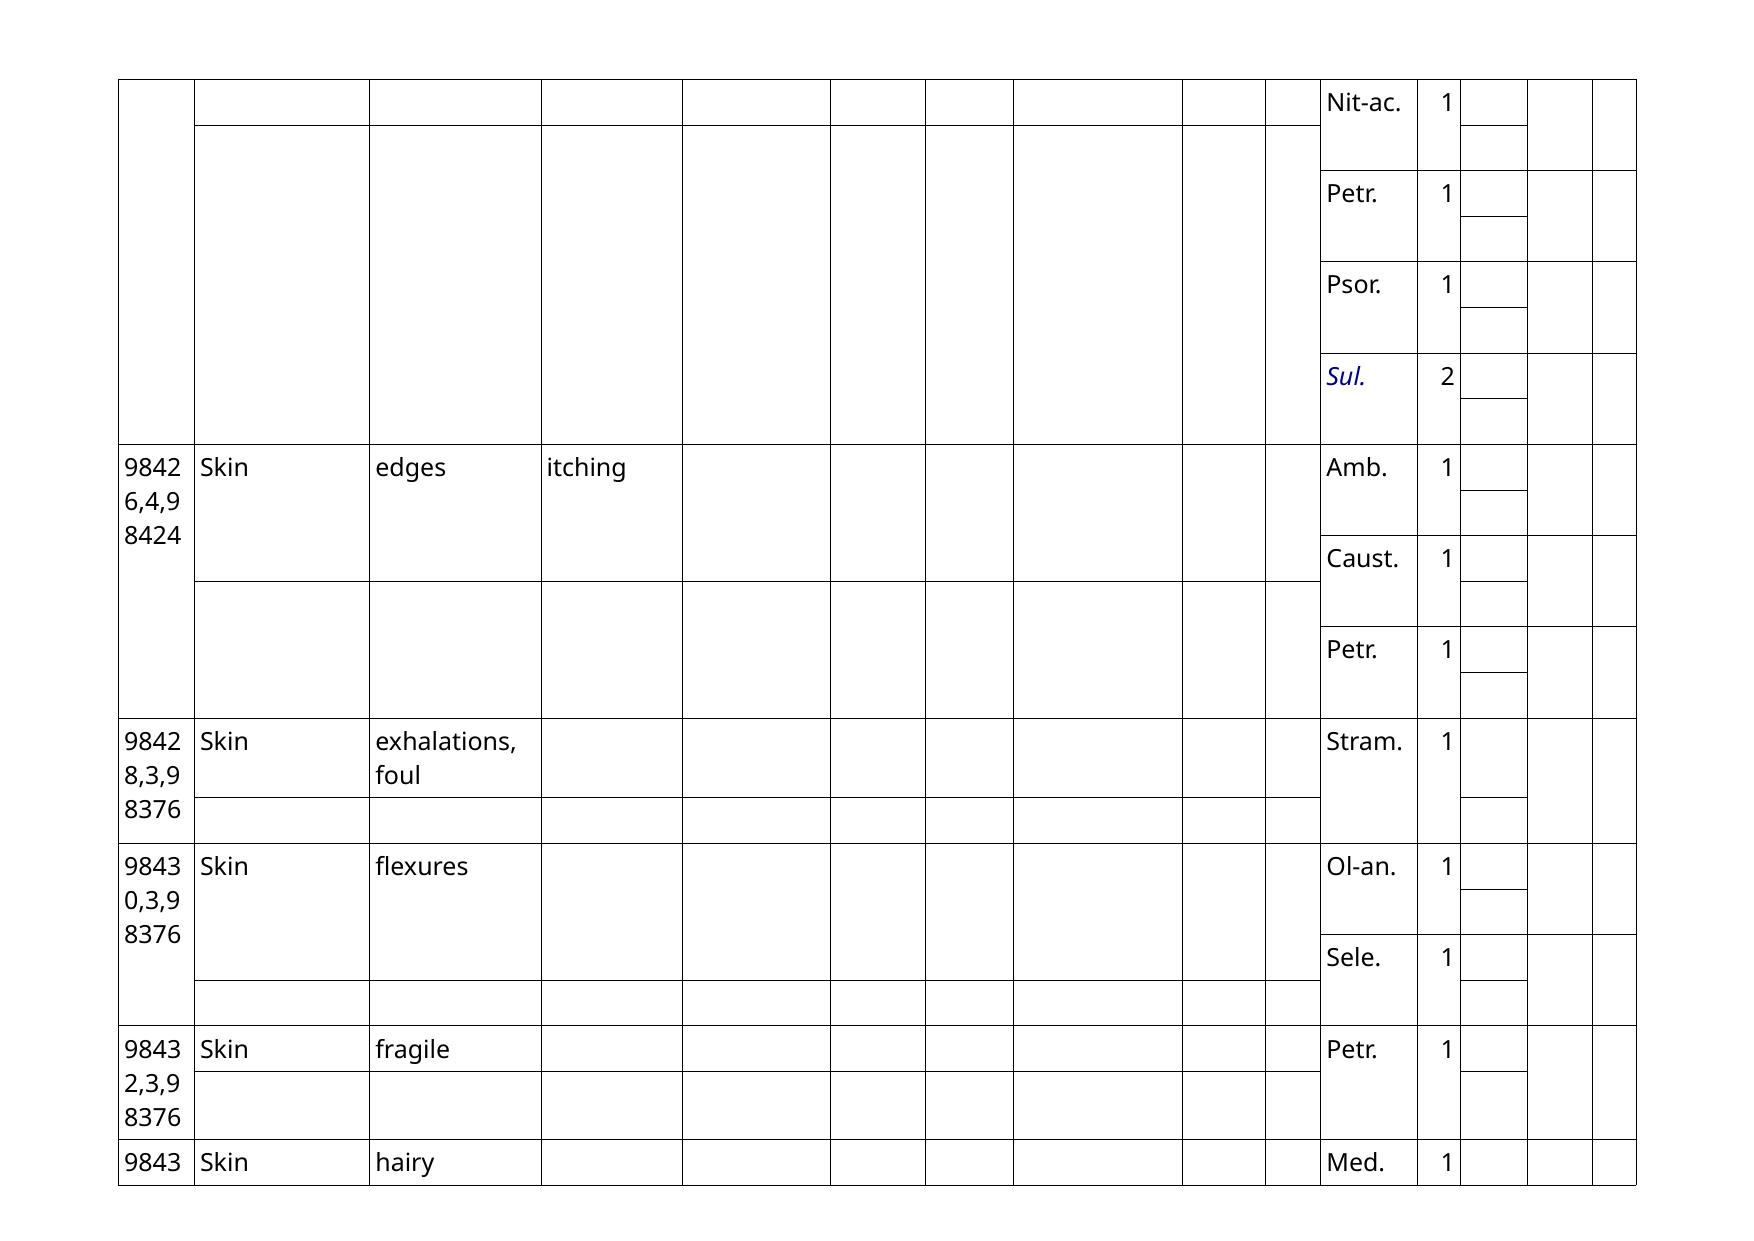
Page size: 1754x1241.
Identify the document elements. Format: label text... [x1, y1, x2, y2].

table_cell [370, 798, 541, 843]
table_cell [1593, 171, 1636, 261]
table_cell [683, 844, 830, 980]
table_cell [1014, 981, 1182, 1025]
table_cell itching [542, 445, 682, 581]
table_cell 2 [1418, 354, 1460, 444]
table_cell [1593, 935, 1636, 1025]
table_cell [1266, 126, 1320, 444]
table_cell [831, 798, 925, 843]
table_cell [926, 582, 1013, 718]
table_cell [370, 126, 541, 444]
table_cell [542, 582, 682, 718]
table_cell [926, 1140, 1013, 1185]
table_cell [542, 1140, 682, 1185]
table_cell [195, 981, 369, 1025]
table_cell [831, 1026, 925, 1071]
table_cell [1266, 981, 1320, 1025]
table_cell [1593, 627, 1636, 718]
table_cell [1528, 844, 1592, 934]
table_cell [831, 1140, 925, 1185]
table_cell hairy [370, 1140, 541, 1185]
table_cell [195, 126, 369, 444]
table_cell [926, 445, 1013, 581]
table_cell edges [370, 445, 541, 581]
table_cell [683, 445, 830, 581]
table_cell [1183, 80, 1265, 124]
table_cell 98430,3,98376 [119, 844, 194, 1025]
table_cell 1 [1418, 262, 1460, 353]
table_cell [1266, 445, 1320, 581]
table_cell 98428,3,98376 [119, 719, 194, 843]
table_cell [683, 1072, 830, 1139]
table_cell [1266, 844, 1320, 980]
table_cell [1461, 890, 1527, 934]
table_cell [1461, 171, 1527, 216]
table_cell [683, 798, 830, 843]
table_cell Skin [195, 719, 369, 797]
table_cell [831, 1072, 925, 1139]
table_cell Ol-an. [1321, 844, 1417, 934]
table_cell Petr. [1321, 627, 1417, 718]
table_cell [370, 80, 541, 124]
table_cell [1528, 1026, 1592, 1139]
table_cell [1183, 582, 1265, 718]
table_cell [1014, 1072, 1182, 1139]
table_cell [926, 719, 1013, 797]
table_cell [1014, 582, 1182, 718]
table_cell [926, 1072, 1013, 1139]
table_cell [1593, 1026, 1636, 1139]
table_cell [1461, 1072, 1527, 1139]
table_cell [1183, 844, 1265, 980]
table_cell [1593, 80, 1636, 170]
table_cell [1528, 1140, 1592, 1185]
table_cell 1 [1418, 844, 1460, 934]
table_cell [683, 1026, 830, 1071]
table_cell [926, 80, 1013, 124]
table_cell [831, 80, 925, 124]
table_cell 9843 [119, 1140, 194, 1185]
table_cell [1461, 262, 1527, 307]
table_cell [542, 80, 682, 124]
table_cell [1014, 719, 1182, 797]
table_cell [1014, 1140, 1182, 1185]
table_cell [1593, 262, 1636, 353]
table_cell 1 [1418, 445, 1460, 535]
table_cell [1183, 798, 1265, 843]
table_cell [542, 1072, 682, 1139]
table_cell [1461, 536, 1527, 581]
table_cell [542, 844, 682, 980]
table_cell [1461, 673, 1527, 718]
table_cell [1461, 798, 1527, 843]
table_cell [370, 981, 541, 1025]
table_cell Skin [195, 1026, 369, 1071]
table_cell [1461, 1140, 1527, 1185]
table_cell exhalations, foul [370, 719, 541, 797]
table_cell Skin [195, 1140, 369, 1185]
table_cell [1014, 1026, 1182, 1071]
table_cell [1183, 126, 1265, 444]
table_cell [1461, 354, 1527, 398]
table_cell Petr. [1321, 1026, 1417, 1139]
table_cell [1528, 445, 1592, 535]
table_cell [1461, 445, 1527, 489]
table_cell [1528, 536, 1592, 626]
table_cell Stram. [1321, 719, 1417, 843]
table_cell [1461, 844, 1527, 888]
table_cell [683, 981, 830, 1025]
table_cell [831, 126, 925, 444]
table_cell Sul. [1321, 354, 1417, 444]
table_cell [195, 582, 369, 718]
table_cell [1528, 171, 1592, 261]
table_cell fragile [370, 1026, 541, 1071]
table_cell [1528, 719, 1592, 843]
table_cell [1183, 719, 1265, 797]
table_cell [1461, 217, 1527, 261]
table_cell 1 [1418, 1026, 1460, 1139]
table_cell [1528, 354, 1592, 444]
table_cell [370, 1072, 541, 1139]
table_cell 98432,3,98376 [119, 1026, 194, 1139]
table_cell [1528, 80, 1592, 170]
table_cell [1266, 1140, 1320, 1185]
table_cell [1183, 1026, 1265, 1071]
table_cell [1266, 719, 1320, 797]
table_cell [1593, 1140, 1636, 1185]
table_cell 98426,4,98424 [119, 445, 194, 718]
table_cell [926, 844, 1013, 980]
table_cell Sele. [1321, 935, 1417, 1025]
table_cell [1183, 1072, 1265, 1139]
table_cell Med. [1321, 1140, 1417, 1185]
table_cell [831, 981, 925, 1025]
table_cell [831, 445, 925, 581]
table_cell [926, 798, 1013, 843]
table_cell [831, 844, 925, 980]
table_cell [1014, 126, 1182, 444]
table_cell 1 [1418, 171, 1460, 261]
table_cell [1593, 445, 1636, 535]
table_cell [1593, 354, 1636, 444]
table_cell Psor. [1321, 262, 1417, 353]
table_cell [1528, 262, 1592, 353]
table_cell [1461, 399, 1527, 444]
table_cell [683, 80, 830, 124]
table_cell [195, 1072, 369, 1139]
table_cell Amb. [1321, 445, 1417, 535]
table_cell 1 [1418, 935, 1460, 1025]
table_cell [1461, 491, 1527, 535]
table_cell [683, 1140, 830, 1185]
table_cell [542, 719, 682, 797]
table_cell [1014, 798, 1182, 843]
table_cell [926, 1026, 1013, 1071]
table_cell [370, 582, 541, 718]
table_cell 1 [1418, 536, 1460, 626]
table_cell [1461, 719, 1527, 797]
table_cell 1 [1418, 80, 1460, 170]
table_cell [1266, 1072, 1320, 1139]
table_cell [683, 582, 830, 718]
table_cell [1183, 445, 1265, 581]
table_cell Petr. [1321, 171, 1417, 261]
table_cell [1266, 80, 1320, 124]
table_cell [542, 1026, 682, 1071]
table_cell [1461, 935, 1527, 980]
table_cell [1461, 582, 1527, 626]
table_cell 1 [1418, 627, 1460, 718]
table_cell [1528, 627, 1592, 718]
table_cell [1183, 1140, 1265, 1185]
table_cell [1461, 627, 1527, 672]
table_cell [1014, 844, 1182, 980]
table_cell Skin [195, 844, 369, 980]
table_cell [1183, 981, 1265, 1025]
table_cell [1593, 844, 1636, 934]
table_cell [831, 719, 925, 797]
table_cell [1266, 1026, 1320, 1071]
table_cell Skin [195, 445, 369, 581]
table_cell [195, 798, 369, 843]
table_cell [1461, 1026, 1527, 1071]
table_cell [683, 126, 830, 444]
table_cell [926, 981, 1013, 1025]
table_cell 1 [1418, 719, 1460, 843]
table_cell [1014, 445, 1182, 581]
table_cell [1266, 798, 1320, 843]
table_cell [1461, 80, 1527, 124]
table_cell [1014, 80, 1182, 124]
table_cell [1461, 126, 1527, 170]
table_cell 1 [1418, 1140, 1460, 1185]
table_cell [683, 719, 830, 797]
table_cell [1461, 981, 1527, 1025]
table_cell [542, 981, 682, 1025]
table_cell [1528, 935, 1592, 1025]
table_cell [1266, 582, 1320, 718]
table_cell [542, 126, 682, 444]
table_cell [195, 80, 369, 124]
table_cell [926, 126, 1013, 444]
table_cell Nit-ac. [1321, 80, 1417, 170]
table_cell [542, 798, 682, 843]
table_cell [831, 582, 925, 718]
table_cell flexures [370, 844, 541, 980]
table_cell [1593, 536, 1636, 626]
table_cell [119, 80, 194, 444]
table_cell [1593, 719, 1636, 843]
table_cell Caust. [1321, 536, 1417, 626]
table_cell [1461, 308, 1527, 353]
